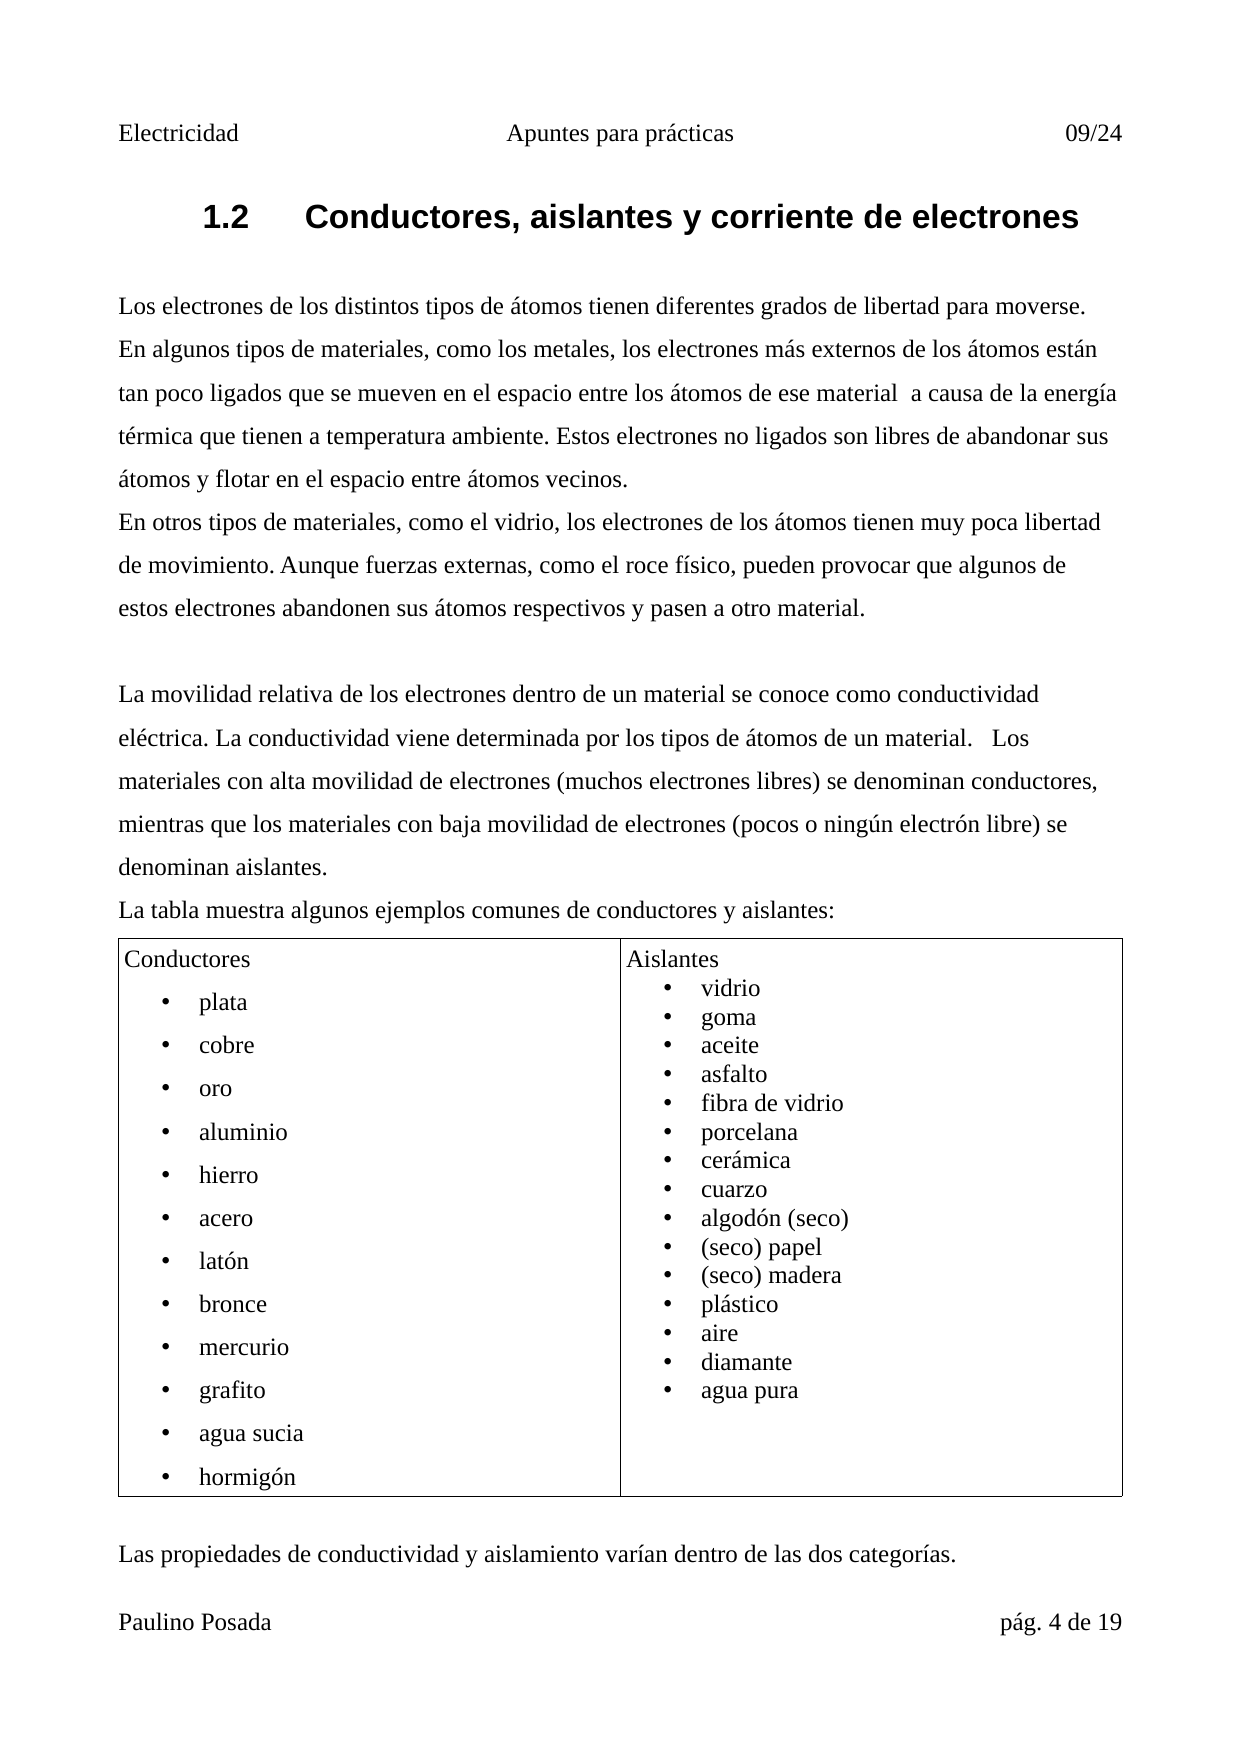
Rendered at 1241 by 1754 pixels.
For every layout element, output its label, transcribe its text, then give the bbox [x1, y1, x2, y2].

text En otros tipos de materiales, como el vidrio, los electrones de los átomos tienen muy poca libertad de movimiento. Aunque fuerzas externas, como el roce físico, pueden provocar que algunos de estos electrones abandonen sus átomos respectivos y pasen a otro material. [118, 507, 1122, 622]
subtitle Conductores, aislantes y corriente de electrones [193, 197, 1122, 236]
text Las propiedades de conductividad y aislamiento varían dentro de las dos categorías. [118, 1539, 1122, 1568]
text En algunos tipos de materiales, como los metales, los electrones más externos de los átomos están tan poco ligados que se mueven en el espacio entre los átomos de ese material a causa de la energía térmica que tienen a temperatura ambiente. Estos electrones no ligados son libres de abandonar sus átomos y flotar en el espacio entre átomos vecinos. [118, 334, 1122, 493]
table_header Aislantes vidrio goma aceite asfalto fibra de vidrio porcelana cerámica cuarzo algodón (seco) (seco) papel (seco) madera plástico aire diamante agua pura [621, 939, 1122, 1496]
text Los electrones de los distintos tipos de átomos tienen diferentes grados de libertad para moverse. [118, 291, 1122, 320]
text La movilidad relativa de los electrones dentro de un material se conoce como conductividad eléctrica. La conductividad viene determinada por los tipos de átomos de un material. Los materiales con alta movilidad de electrones (muchos electrones libres) se denominan conductores, [118, 679, 1122, 794]
text La tabla muestra algunos ejemplos comunes de conductores y aislantes: [118, 895, 1122, 924]
table_header Conductores plata cobre oro aluminio hierro acero latón bronce mercurio grafito agua sucia hormigón [119, 939, 620, 1496]
text mientras que los materiales con baja movilidad de electrones (pocos o ningún electrón libre) se denominan aislantes. [118, 809, 1122, 881]
